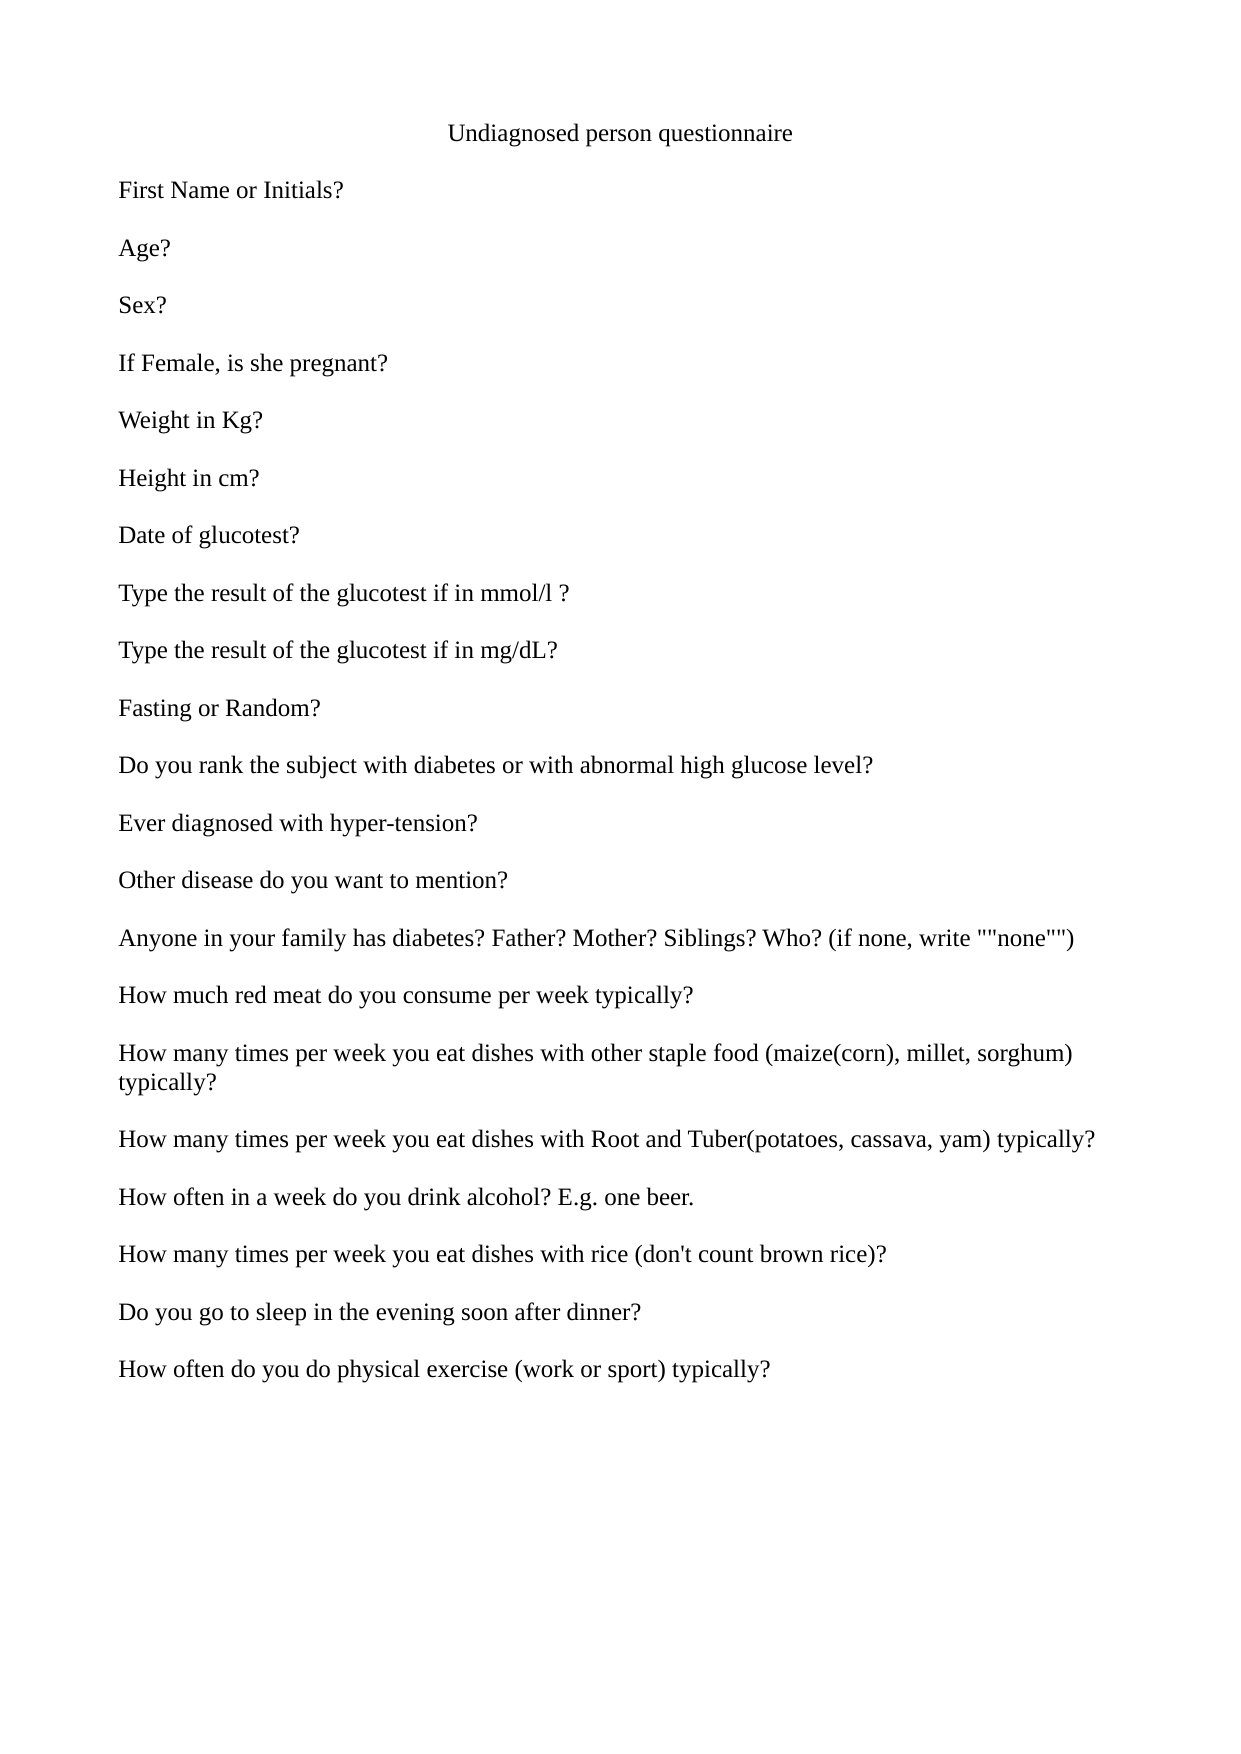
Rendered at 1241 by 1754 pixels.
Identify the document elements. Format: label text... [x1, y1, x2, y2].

text Do you go to sleep in the evening soon after dinner? [118, 1297, 1122, 1326]
text Date of glucotest? [118, 521, 1122, 549]
text First Name or Initials? [118, 176, 1122, 233]
text Undiagnosed person questionnaire [118, 118, 1122, 147]
text How many times per week you eat dishes with other staple food (maize(corn), millet, sorghum) typically? [118, 1038, 1122, 1096]
text Fasting or Random? [118, 693, 1122, 722]
text Other disease do you want to mention? [118, 866, 1122, 894]
text Type the result of the glucotest if in mg/dL? [118, 636, 1122, 664]
text How many times per week you eat dishes with Root and Tuber(potatoes, cassava, yam) typically? [118, 1124, 1122, 1182]
text How often in a week do you drink alcohol? E.g. one beer. [118, 1182, 1122, 1211]
text How often do you do physical exercise (work or sport) typically? [118, 1354, 1122, 1383]
text Weight in Kg? [118, 406, 1122, 434]
text Anyone in your family has diabetes? Father? Mother? Siblings? Who? (if none, write ""none"") [118, 923, 1122, 981]
text If Female, is she pregnant? [118, 348, 1122, 377]
text Sex? [118, 291, 1122, 319]
text Do you rank the subject with diabetes or with abnormal high glucose level? [118, 751, 1122, 779]
text Age? [118, 233, 1122, 262]
text Height in cm? [118, 463, 1122, 492]
text Ever diagnosed with hyper-tension? [118, 808, 1122, 837]
text Type the result of the glucotest if in mmol/l ? [118, 578, 1122, 607]
text How many times per week you eat dishes with rice (don't count brown rice)? [118, 1239, 1122, 1297]
text How much red meat do you consume per week typically? [118, 981, 1122, 1009]
